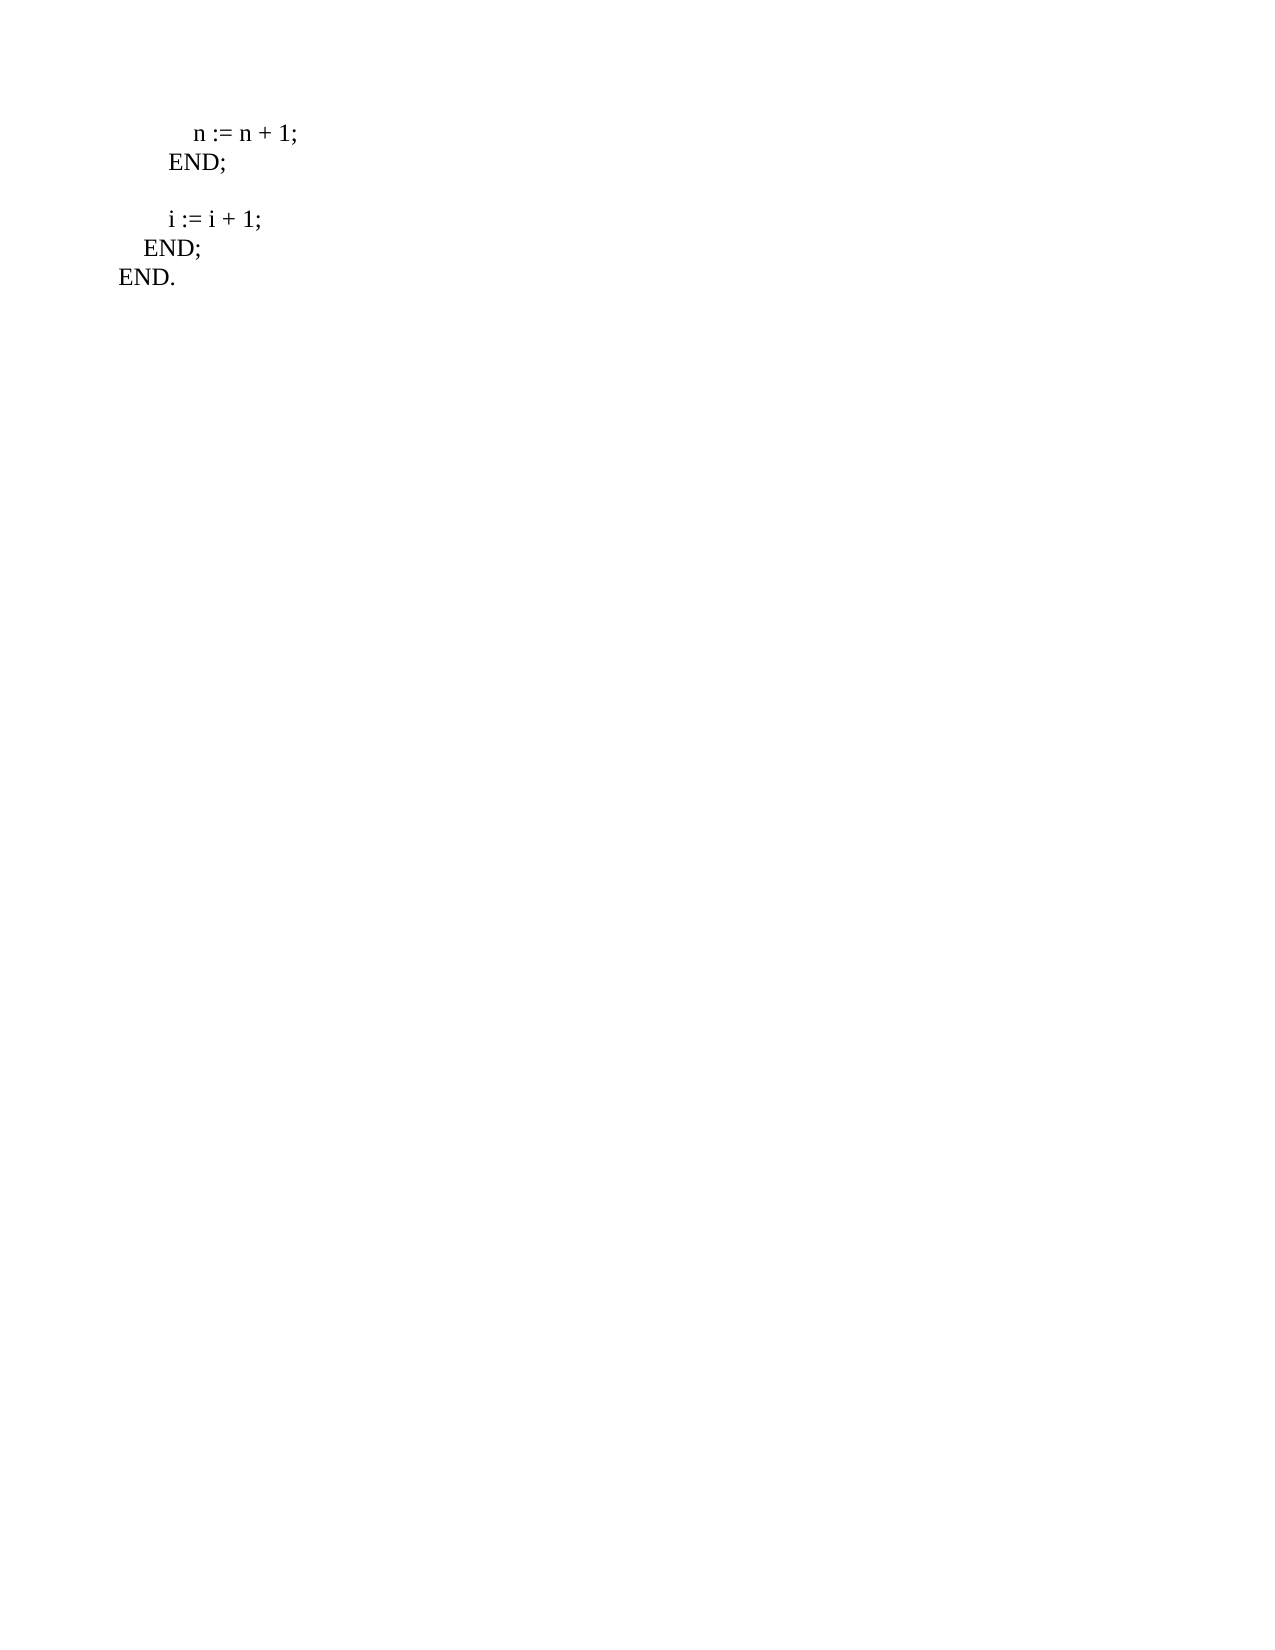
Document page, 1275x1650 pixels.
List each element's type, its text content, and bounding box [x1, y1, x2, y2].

text n := n + 1; END; i := i + 1; END; END. [118, 118, 1157, 319]
